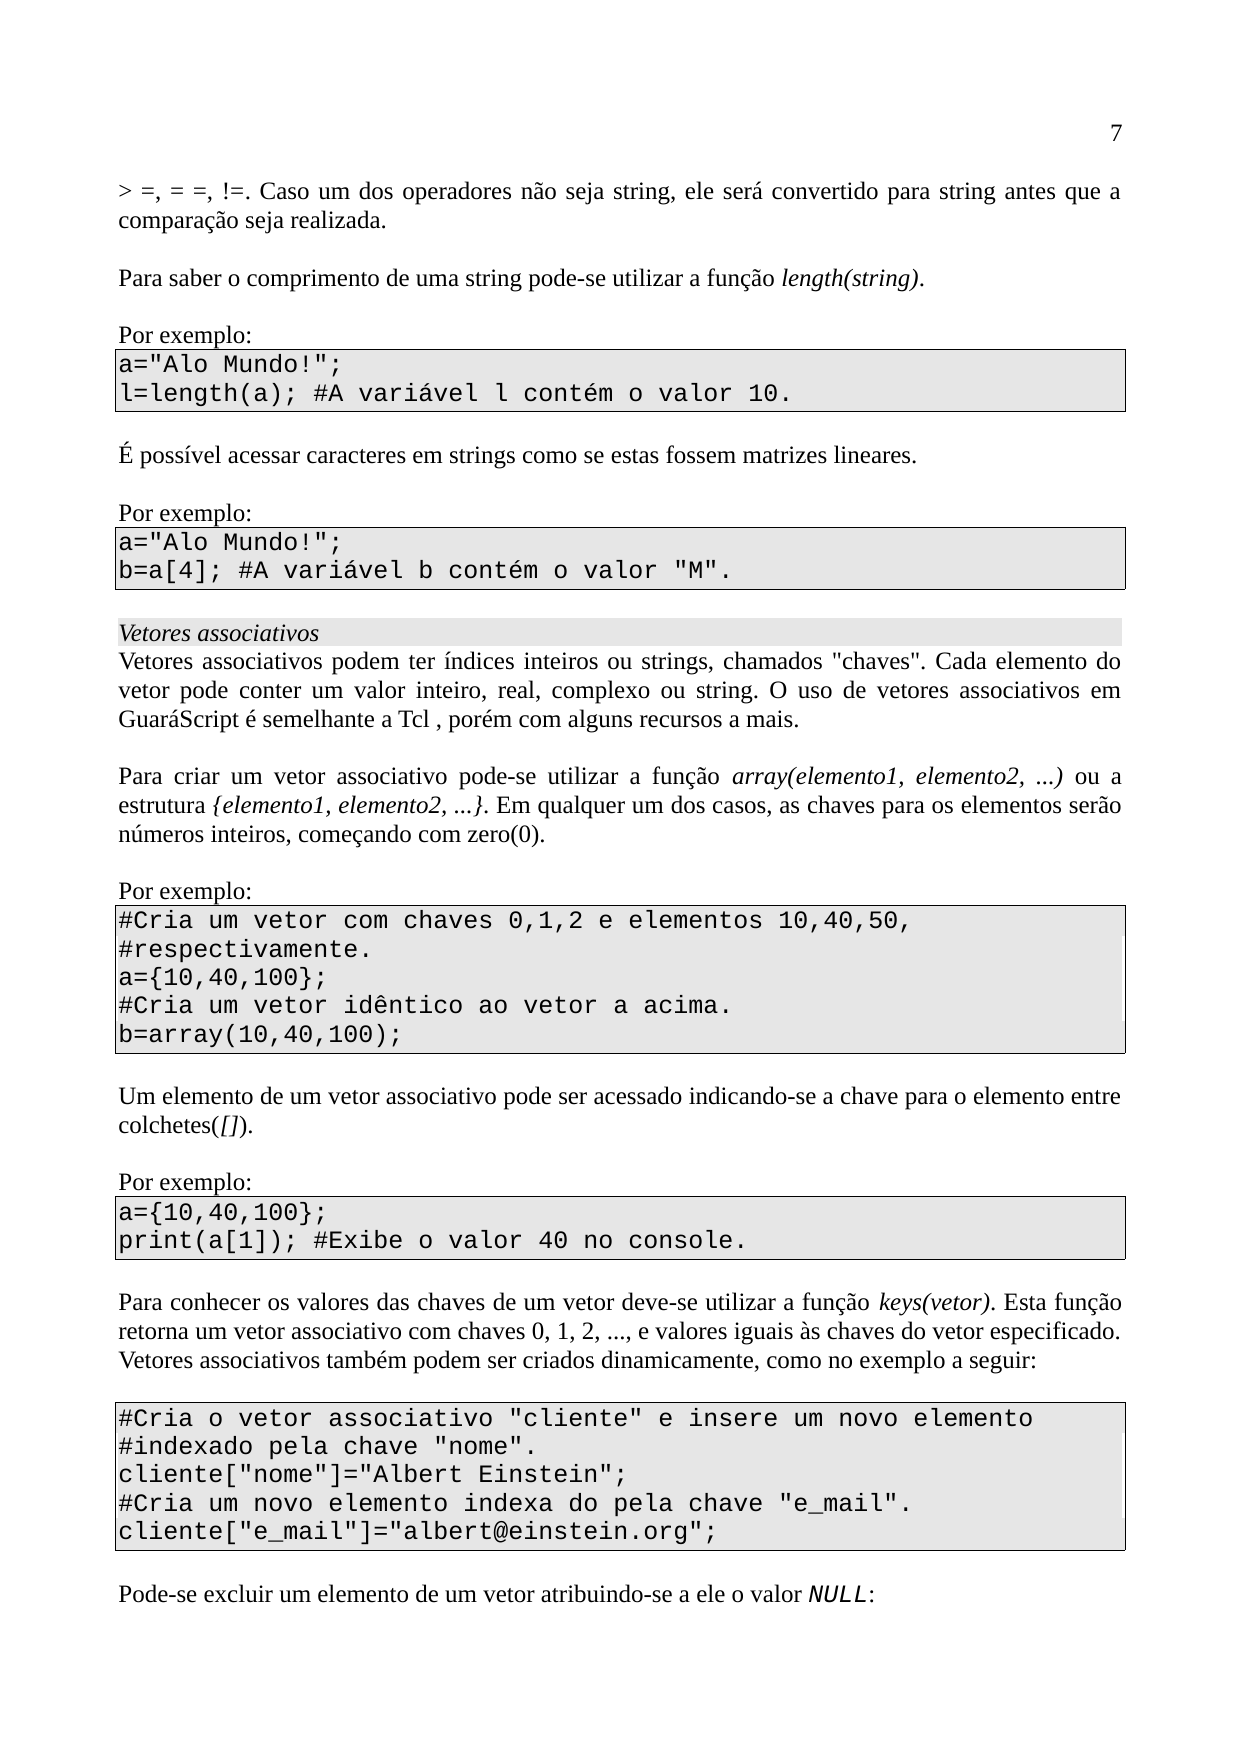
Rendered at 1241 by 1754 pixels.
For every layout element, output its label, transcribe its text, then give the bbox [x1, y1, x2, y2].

text Vetores associativos também podem ser criados dinamicamente, como no exemplo a seguir: [118, 1345, 1122, 1373]
text Por exemplo: [118, 320, 1122, 349]
text print(a[1]); #Exibe o valor 40 no console. [116, 1224, 1125, 1259]
text #Cria o vetor associativo "cliente" e insere um novo elemento [116, 1403, 1125, 1433]
text #indexado pela chave "nome". [118, 1433, 1122, 1462]
text a="Alo Mundo!"; [116, 528, 1125, 555]
text #Cria um vetor idêntico ao vetor a acima. [118, 993, 1122, 1018]
text cliente["nome"]="Albert Einstein"; [118, 1462, 1122, 1490]
text Um elemento de um vetor associativo pode ser acessado indicando-se a chave para o elemento entre colchetes([]). [118, 1081, 1122, 1139]
text a="Alo Mundo!"; [116, 350, 1125, 377]
text cliente["e_mail"]="albert@einstein.org"; [116, 1516, 1125, 1550]
text Por exemplo: [118, 1167, 1122, 1196]
text b=a[4]; #A variável b contém o valor "M". [116, 555, 1125, 589]
text Pode-se excluir um elemento de um vetor atribuindo-se a ele o valor NULL: [118, 1579, 1122, 1609]
text > =, = =, !=. Caso um dos operadores não seja string, ele será convertido para string antes que a comparação seja realizada. [118, 176, 1122, 234]
text l=length(a); #A variável l contém o valor 10. [116, 377, 1125, 411]
text Vetores associativos [118, 618, 1122, 646]
text #respectivamente. [118, 936, 1122, 965]
text a={10,40,100}; [116, 1197, 1125, 1224]
text É possível acessar caracteres em strings como se estas fossem matrizes lineares. [118, 440, 1122, 469]
text Vetores associativos podem ter índices inteiros ou strings, chamados "chaves". Cada elemento do vetor pode conter um valor inteiro, real, complexo ou string. O uso de vetores associativos em GuaráScript é semelhante a Tcl , porém com alguns recursos a mais. [118, 646, 1122, 733]
text Para saber o comprimento de uma string pode-se utilizar a função length(string). [118, 263, 1122, 291]
text Por exemplo: [118, 498, 1122, 527]
text #Cria um novo elemento indexa do pela chave "e_mail". [118, 1490, 1122, 1516]
text Para criar um vetor associativo pode-se utilizar a função array(elemento1, elemento2, ...) ou a estrutura {elemento1, elemento2, ...}. Em qualquer um dos casos, as chaves para os elementos serão números inteiros, começando com zero(0). [118, 761, 1122, 848]
text #Cria um vetor com chaves 0,1,2 e elementos 10,40,50, [116, 906, 1125, 936]
text Por exemplo: [118, 876, 1122, 905]
text a={10,40,100}; [118, 965, 1122, 993]
text Para conhecer os valores das chaves de um vetor deve-se utilizar a função keys(vetor). Esta função retorna um vetor associativo com chaves 0, 1, 2, ..., e valores iguais às chaves do vetor especificado. [118, 1287, 1122, 1345]
text b=array(10,40,100); [116, 1018, 1125, 1053]
